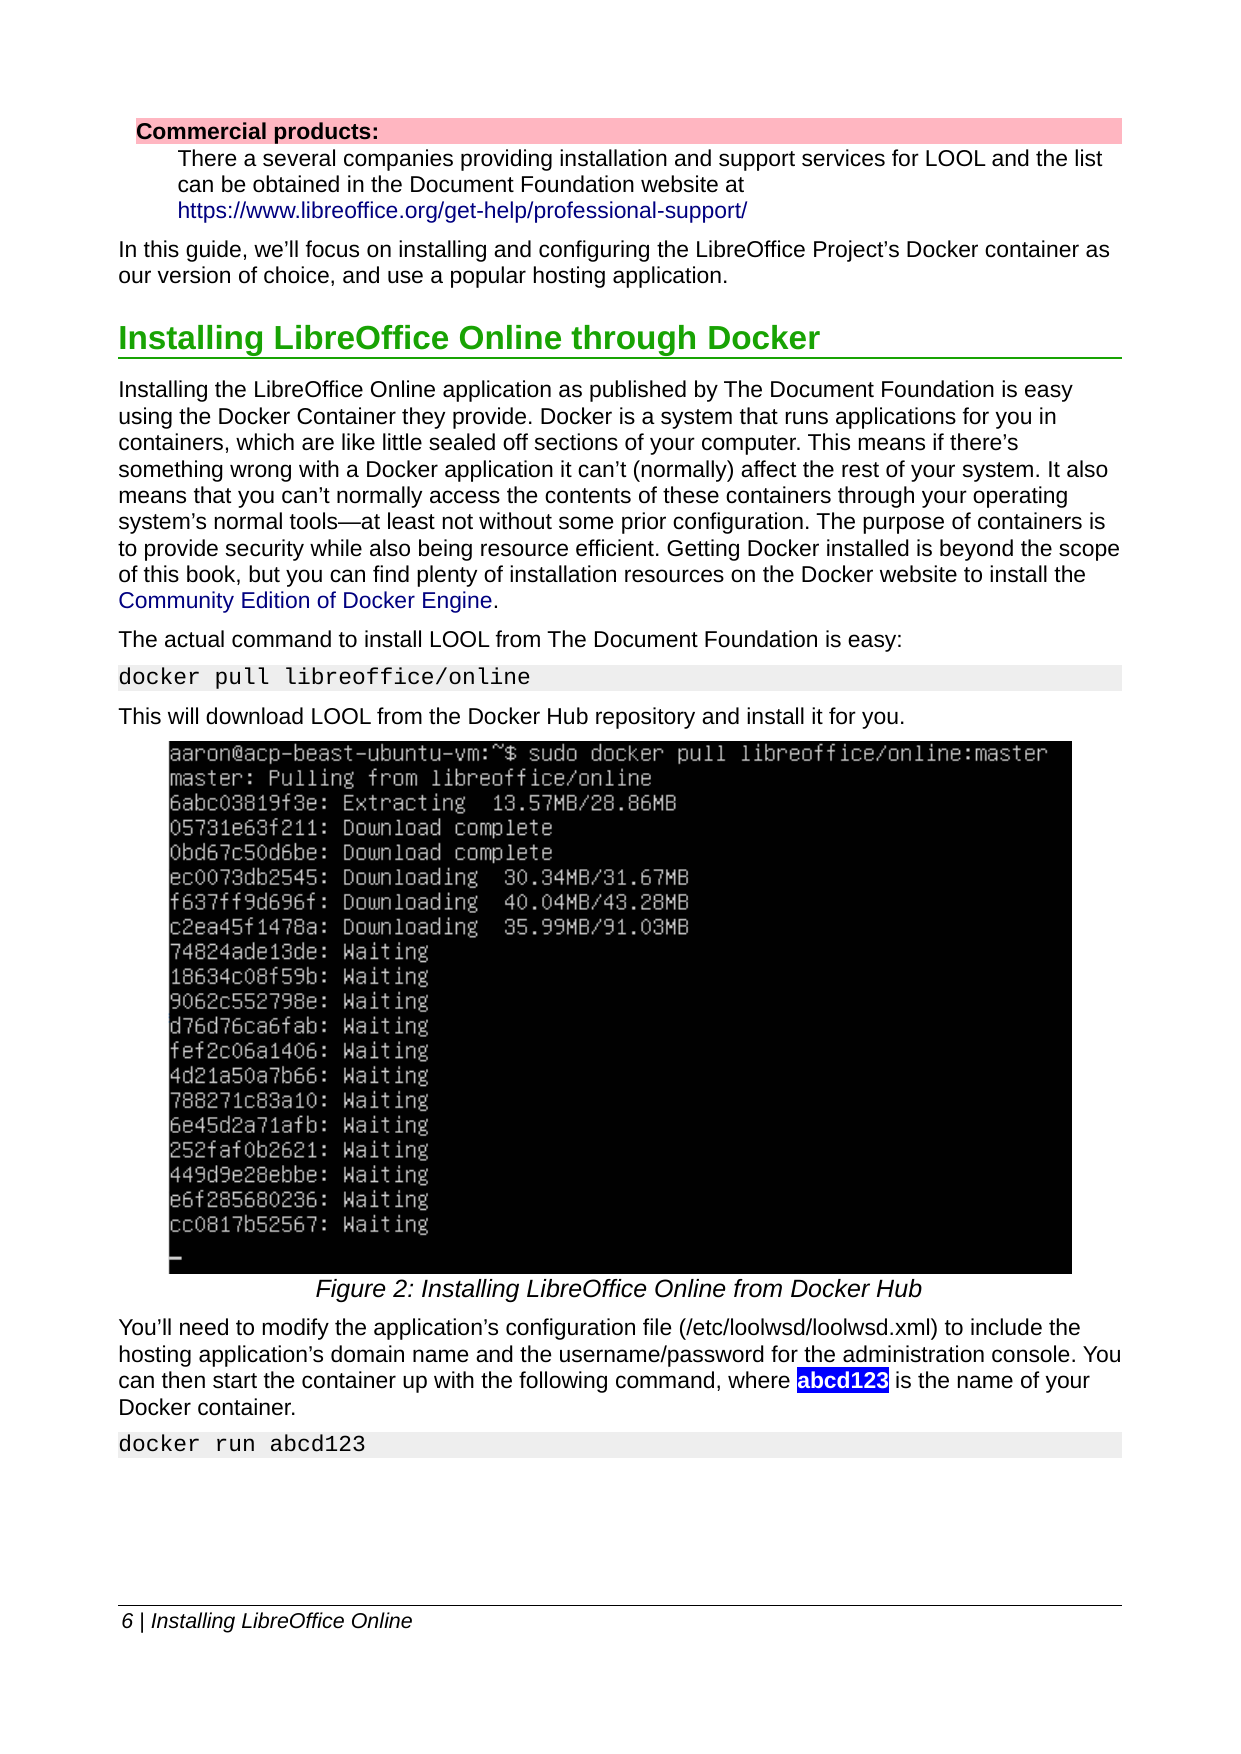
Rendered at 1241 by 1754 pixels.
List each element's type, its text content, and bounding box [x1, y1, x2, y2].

text You’ll need to modify the application’s configuration file (/etc/loolwsd/loolwsd.xml) to include the hosting application’s domain name and the username/password for the administration console. You can then start the container up with the following command, where abcd123 is the name of your Docker container. [118, 1314, 1122, 1420]
subtitle Installing LibreOffice Online through Docker [118, 318, 1122, 357]
text docker run abcd123 [118, 1432, 1122, 1458]
picture [168, 741, 1072, 1274]
text In this guide, we’ll focus on installing and configuring the LibreOffice Project’s Docker container as our version of choice, and use a popular hosting application. [118, 236, 1122, 289]
text This will download LOOL from the Docker Hub repository and install it for you. [118, 703, 1122, 729]
text There a several companies providing installation and support services for LOOL and the list can be obtained in the Document Foundation website at https://www.libreoffice.org/get-help/professional-support/ [177, 144, 1122, 223]
text Installing the LibreOffice Online application as published by The Document Foundation is easy using the Docker Container they provide. Docker is a system that runs applications for you in containers, which are like little sealed off sections of your computer. This means if there’s something wrong with a Docker application it can’t (normally) affect the rest of your system. It also means that you can’t normally access the contents of these containers through your operating system’s normal tools—at least not without some prior configuration. The purpose of containers is to provide security while also being resource efficient. Getting Docker installed is beyond the scope of this book, but you can find plenty of installation resources on the Docker website to install the Community Edition of Docker Engine. [118, 376, 1122, 614]
text Figure 2: Installing LibreOffice Online from Docker Hub [164, 742, 1076, 1302]
text Commercial products: [136, 118, 1122, 144]
text docker pull libreoffice/online [118, 665, 1122, 691]
text The actual command to install LOOL from The Document Foundation is easy: [118, 626, 1122, 652]
